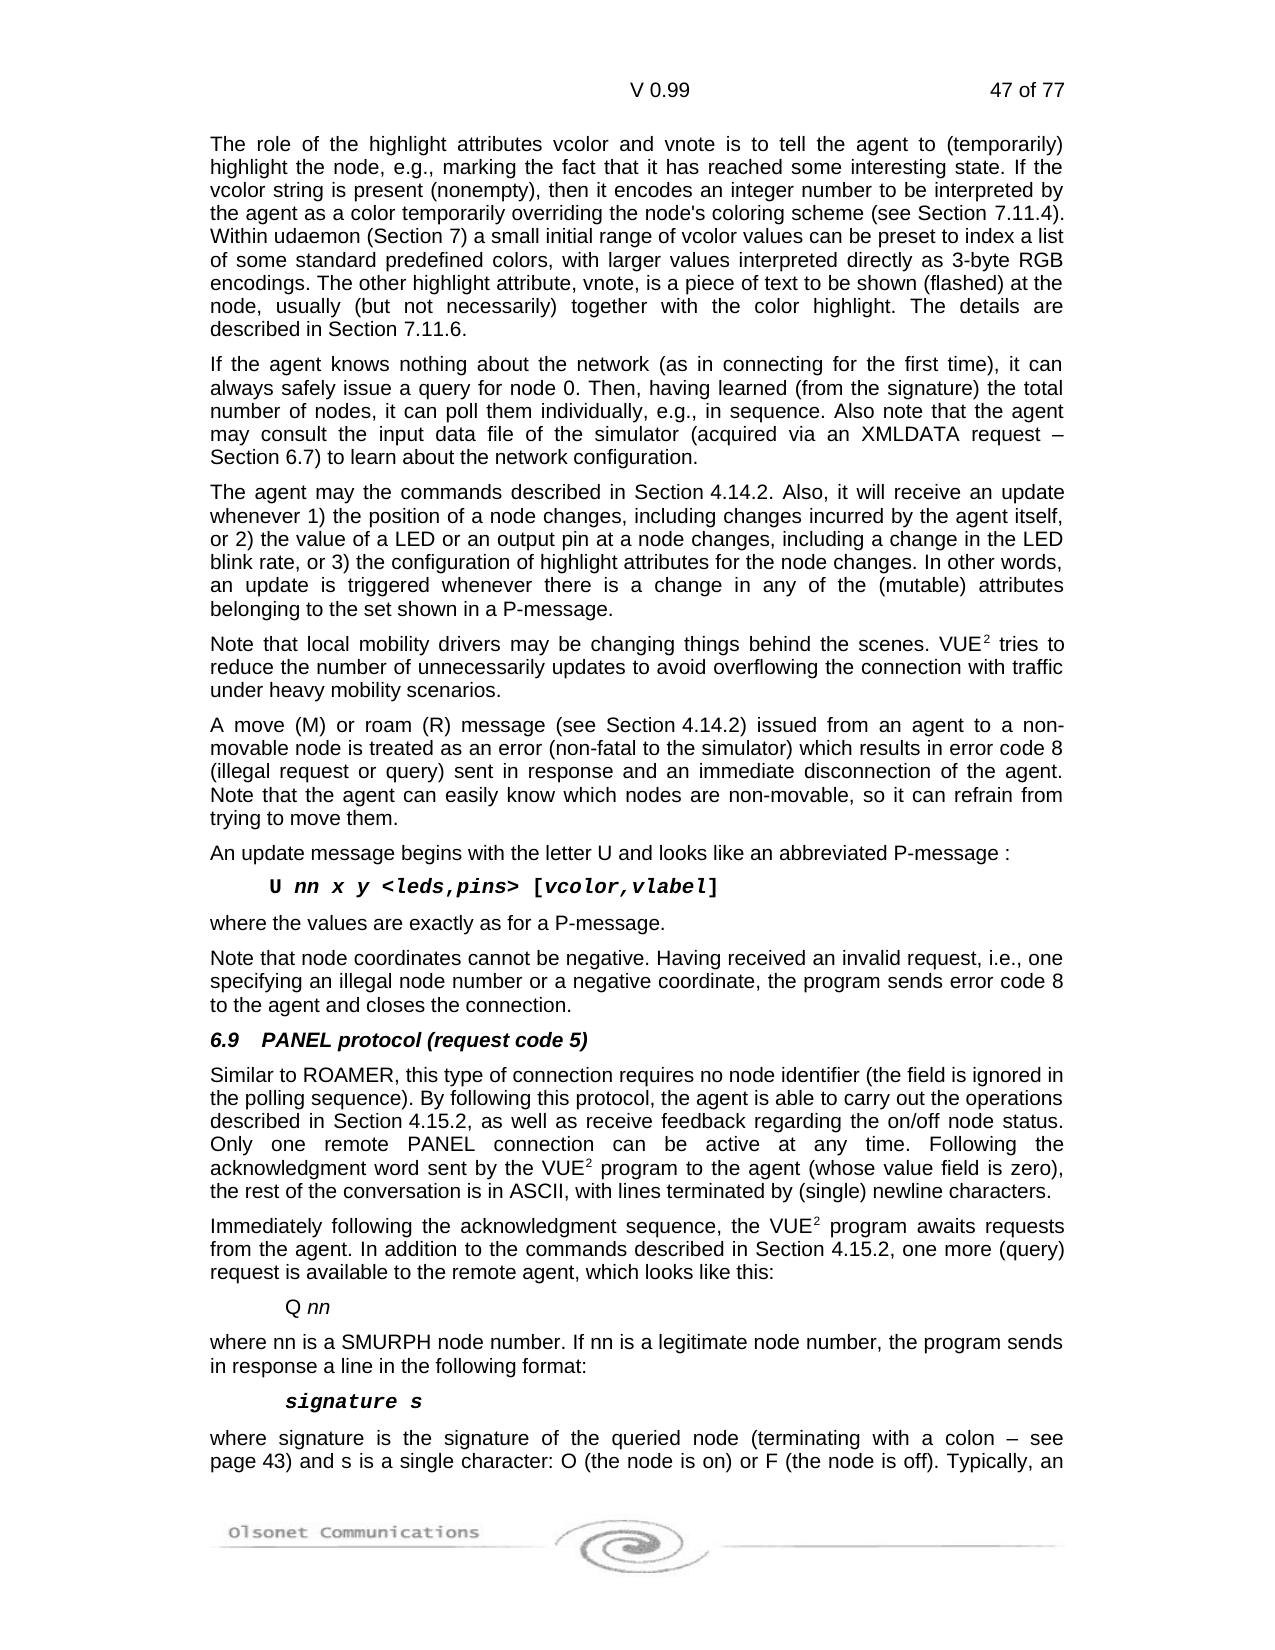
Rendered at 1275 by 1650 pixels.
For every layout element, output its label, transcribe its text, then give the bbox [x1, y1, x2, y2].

text where signature is the signature of the queried node (terminating with a colon – see page 44) and s is a single character: O (the node is on) or F (the node is off). Typically, an agent connecting to this service will begin its conversation with a query for node 0 (which is always safe) after which it will learn the total number of nodes. [210, 1426, 1065, 1472]
text The role of the highlight attributes vcolor and vnote is to tell the agent to (temporarily) highlight the node, e.g., marking the fact that it has reached some interesting state. If the vcolor string is present (nonempty), then it encodes an integer number to be interpreted by the agent as a color temporarily overriding the node's coloring scheme (see Section 7.11.4). Within udaemon (Section 7) a small initial range of vcolor values can be preset to index a list of some standard predefined colors, with larger values interpreted directly as 3-byte RGB encodings. The other highlight attribute, vnote, is a piece of text to be shown (flashed) at the node, usually (but not necessarily) together with the color highlight. The details are described in Section 7.11.6. [210, 132, 1065, 341]
text Similar to ROAMER, this type of connection requires no node identifier (the field is ignored in the polling sequence). By following this protocol, the agent is able to carry out the operations described in Section 4.15.2, as well as receive feedback regarding the on/off node status. Only one remote PANEL connection can be active at any time. Following the acknowledgment word sent by the VUE2 program to the agent (whose value field is zero), the rest of the conversation is in ASCII, with lines terminated by (single) newline characters. [210, 1063, 1065, 1203]
text Note that local mobility drivers may be changing things behind the scenes. VUE2 tries to reduce the number of unnecessarily updates to avoid overflowing the connection with traffic under heavy mobility scenarios. [210, 632, 1065, 702]
text A move (M) or roam (R) message (see Section 4.14.2) issued from an agent to a non-movable node is treated as an error (non-fatal to the simulator) which results in error code 8 (illegal request or query) sent in response and an immediate disconnection of the agent. Note that the agent can easily know which nodes are non-movable, so it can refrain from trying to move them. [210, 713, 1065, 830]
text Immediately following the acknowledgment sequence, the VUE2 program awaits requests from the agent. In addition to the commands described in Section 4.15.2, one more (query) request is available to the remote agent, which looks like this: [210, 1214, 1065, 1284]
text The agent may the commands described in Section 4.14.2. Also, it will receive an update whenever 1) the position of a node changes, including changes incurred by the agent itself, or 2) the value of a LED or an output pin at a node changes, including a change in the LED blink rate, or 3) the configuration of highlight attributes for the node changes. In other words, an update is triggered whenever there is a change in any of the (mutable) attributes belonging to the set shown in a P-message. [210, 481, 1065, 620]
text If the agent knows nothing about the network (as in connecting for the first time), it can always safely issue a query for node 0. Then, having learned (from the signature) the total number of nodes, it can poll them individually, e.g., in sequence. Also note that the agent may consult the input data file of the simulator (acquired via an XMLDATA request – Section 6.7) to learn about the network configuration. [210, 353, 1065, 469]
text where nn is a SMURPH node number. If nn is a legitimate node number, the program sends in response a line in the following format: [210, 1331, 1065, 1377]
subtitle PANEL protocol (request code 5) [210, 1028, 1065, 1052]
text where the values are exactly as for a P-message. [210, 912, 1065, 935]
text U nn x y <leds,pins> [vcolor,vlabel] [269, 876, 1065, 900]
text Note that node coordinates cannot be negative. Having received an invalid request, i.e., one specifying an illegal node number or a negative coordinate, the program sends error code 8 to the agent and closes the connection. [210, 947, 1065, 1017]
text An update message begins with the letter U and looks like an abbreviated P-message : [210, 841, 1065, 865]
text signature s [210, 1389, 1065, 1414]
picture [210, 1504, 1065, 1596]
text Q nn [210, 1296, 1065, 1319]
